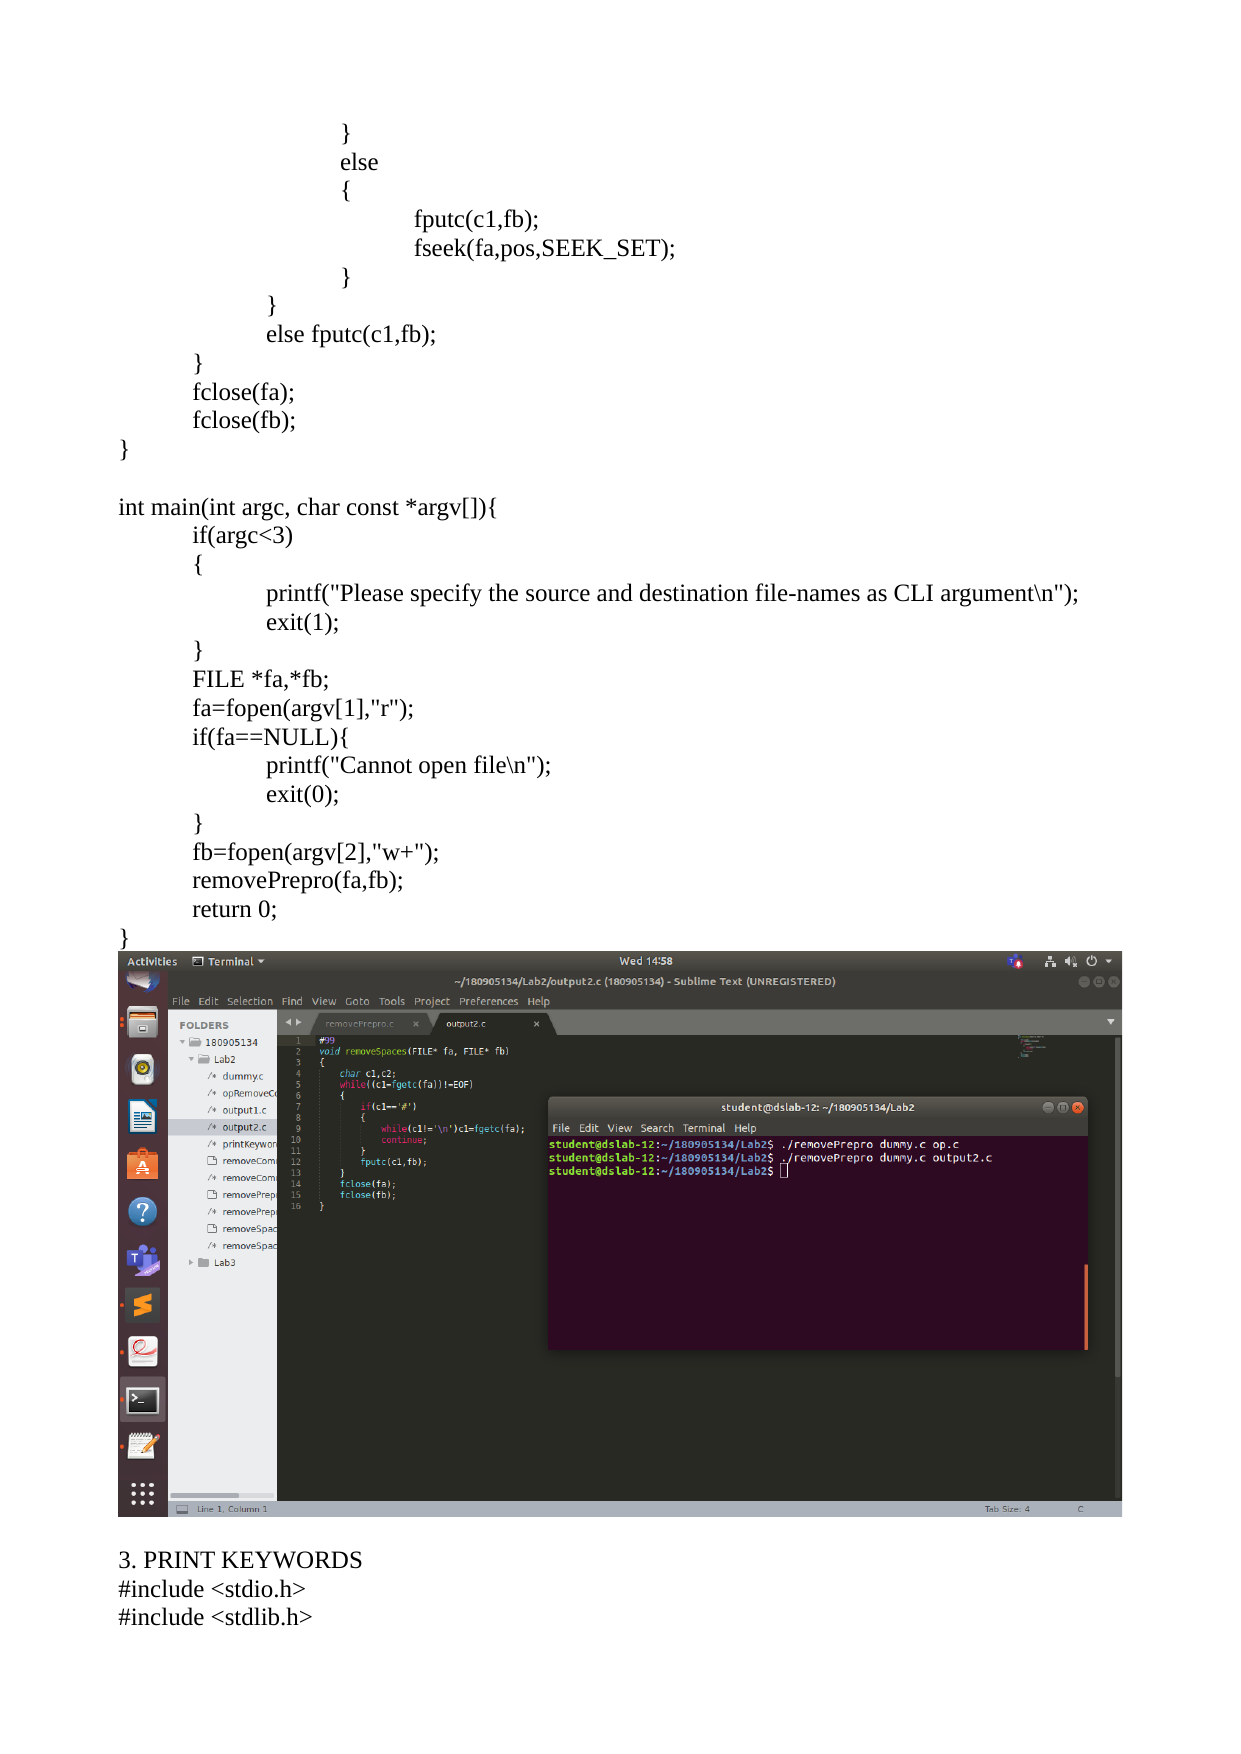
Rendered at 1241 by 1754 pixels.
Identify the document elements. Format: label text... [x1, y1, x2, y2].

text { [118, 176, 1122, 204]
text } [118, 262, 1122, 291]
text if(argc<3) [118, 521, 1122, 549]
text fclose(fb); [118, 406, 1122, 434]
text else fputc(c1,fb); [118, 319, 1122, 348]
text } [118, 636, 1122, 664]
text fputc(c1,fb); [118, 204, 1122, 233]
text } [118, 808, 1122, 837]
text } [118, 348, 1122, 377]
text fb=fopen(argv[2],"w+"); [118, 837, 1122, 866]
text fseek(fa,pos,SEEK_SET); [118, 233, 1122, 262]
text printf("Cannot open file\n"); [118, 751, 1122, 779]
text fclose(fa); [118, 377, 1122, 406]
text #include <stdlib.h> [118, 1602, 1122, 1631]
text int main(int argc, char const *argv[]){ [118, 492, 1122, 521]
picture [118, 951, 1123, 1517]
text exit(0); [118, 779, 1122, 808]
text exit(1); [118, 607, 1122, 636]
text } [118, 291, 1122, 319]
text printf("Please specify the source and destination file-names as CLI argument\n"); [118, 578, 1122, 607]
text if(fa==NULL){ [118, 722, 1122, 751]
text else [118, 147, 1122, 176]
text } [118, 118, 1122, 147]
text { [118, 549, 1122, 578]
text fa=fopen(argv[1],"r"); [118, 693, 1122, 722]
text } [118, 434, 1122, 463]
text removePrepro(fa,fb); [118, 866, 1122, 894]
text FILE *fa,*fb; [118, 664, 1122, 693]
text return 0; [118, 894, 1122, 923]
text 3. PRINT KEYWORDS [118, 1545, 1122, 1574]
text } [118, 923, 1122, 951]
text #include <stdio.h> [118, 1574, 1122, 1602]
